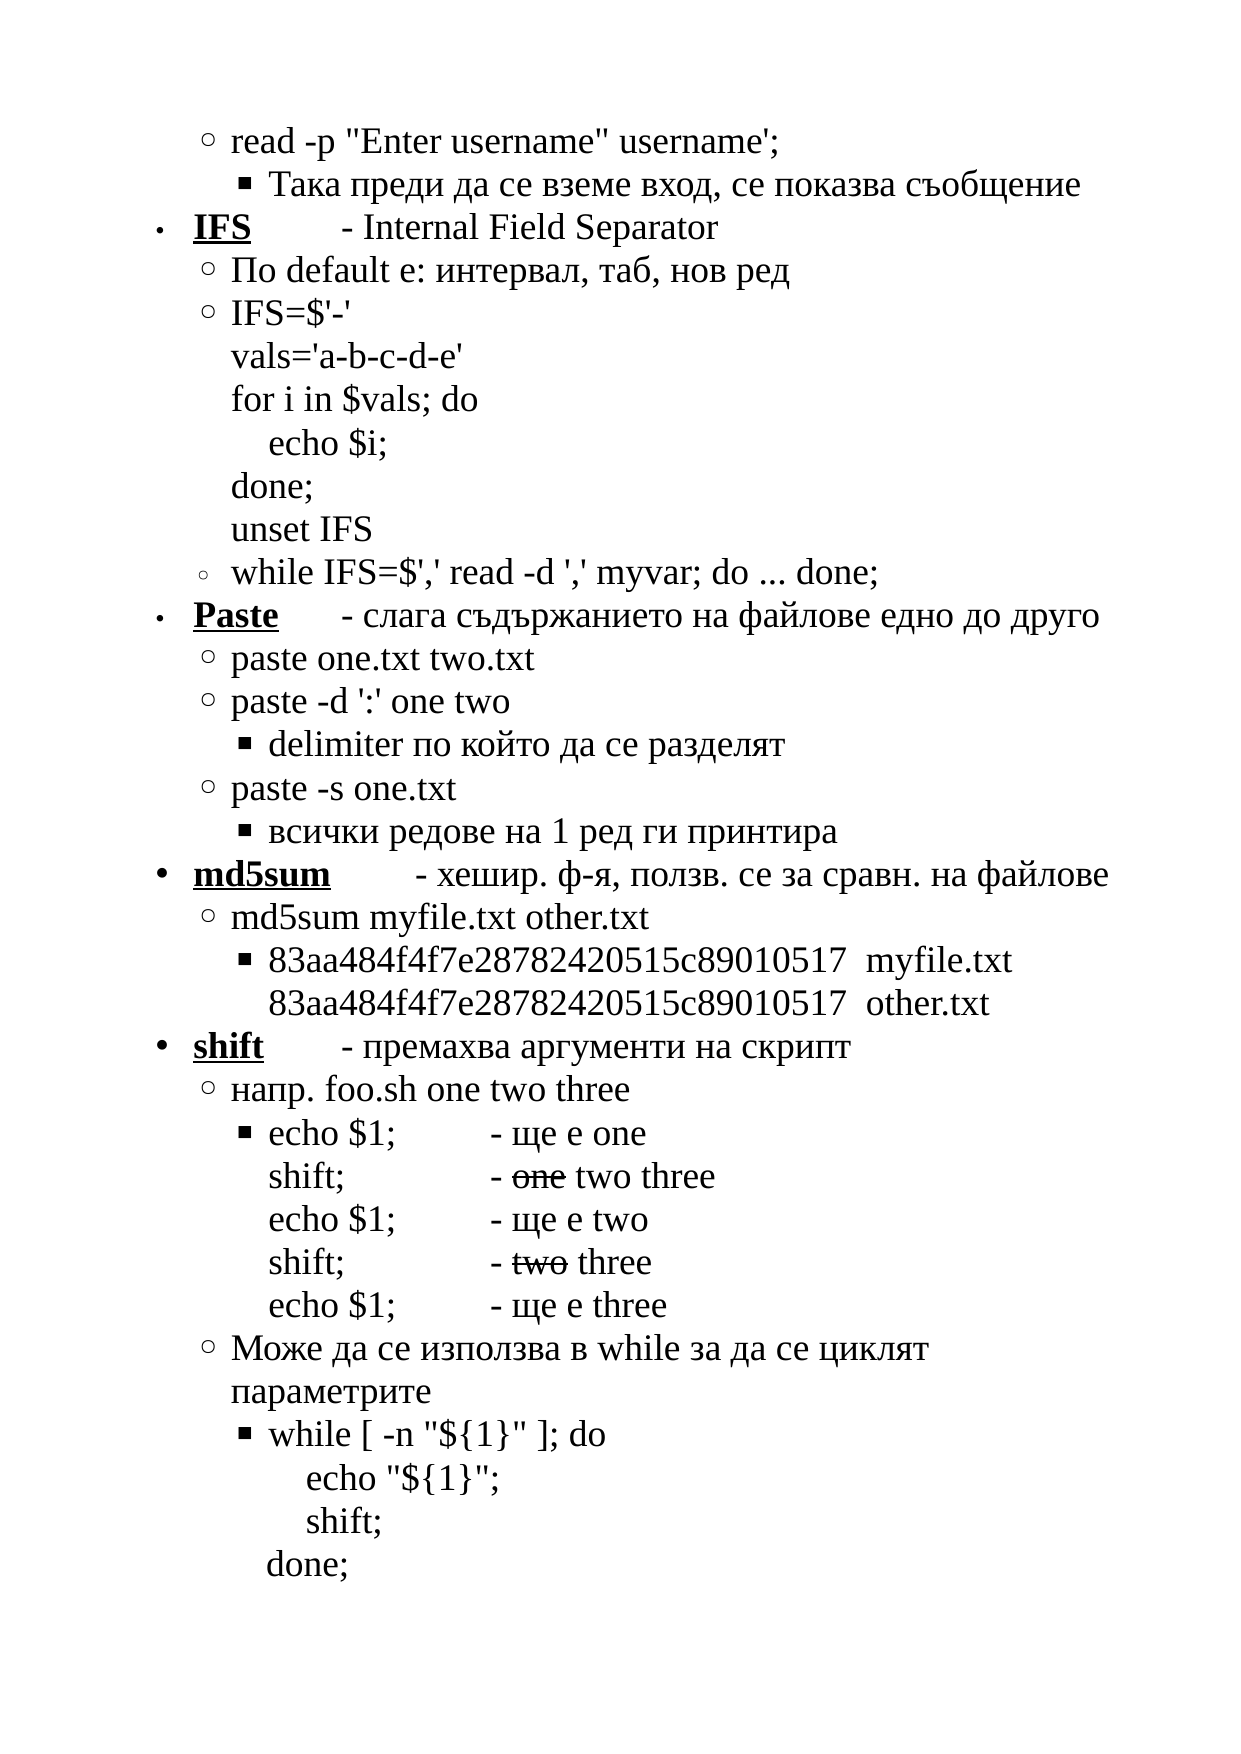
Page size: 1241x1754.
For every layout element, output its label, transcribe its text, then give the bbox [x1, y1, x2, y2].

list echo "${1}"; [268, 1455, 1122, 1498]
list md5sum myfile.txt other.txt [193, 894, 1122, 937]
list echo $1; - ще е two [231, 1196, 1122, 1239]
list vals='a-b-c-d-e' [193, 334, 1122, 377]
list paste -d ':' one two [193, 679, 1122, 722]
list shift; [268, 1498, 1122, 1541]
list while [ -n "${1}" ]; do [231, 1412, 1122, 1455]
list По default е: интервал, таб, нов ред [193, 247, 1122, 291]
list напр. foo.sh one two three [193, 1067, 1122, 1110]
list всички редове на 1 ред ги принтира [231, 808, 1122, 851]
list shift - премахва аргументи на скрипт [156, 1024, 1122, 1067]
list read -p "Enter username" username'; [193, 118, 1122, 161]
list shift; - two three [231, 1239, 1122, 1282]
list Може да се използва в while за да се циклят параметрите [193, 1326, 1122, 1412]
list unset IFS [193, 506, 1122, 549]
list md5sum - хешир. ф-я, ползв. се за сравн. на файлове [156, 851, 1122, 894]
list Paste - слага съдържанието на файлове едно до друго [156, 592, 1122, 636]
list echo $i; [231, 420, 1122, 463]
list Така преди да се вземе вход, се показва съобщение [231, 161, 1122, 204]
list 83aa484f4f7e28782420515c89010517 other.txt [231, 981, 1122, 1024]
list delimiter по който да се разделят [231, 722, 1122, 765]
text done; [118, 1541, 1122, 1584]
list echo $1; - ще е one [231, 1110, 1122, 1153]
list paste one.txt two.txt [193, 636, 1122, 679]
list IFS=$'-' [193, 291, 1122, 334]
list 83aa484f4f7e28782420515c89010517 myfile.txt [231, 937, 1122, 981]
list while IFS=$',' read -d ',' myvar; do ... done; [193, 549, 1122, 592]
list shift; - one two three [231, 1153, 1122, 1196]
list paste -s one.txt [193, 765, 1122, 808]
list done; [193, 463, 1122, 506]
list IFS - Internal Field Separator [156, 204, 1122, 247]
list echo $1; - ще е three [231, 1282, 1122, 1326]
list for i in $vals; do [193, 377, 1122, 420]
